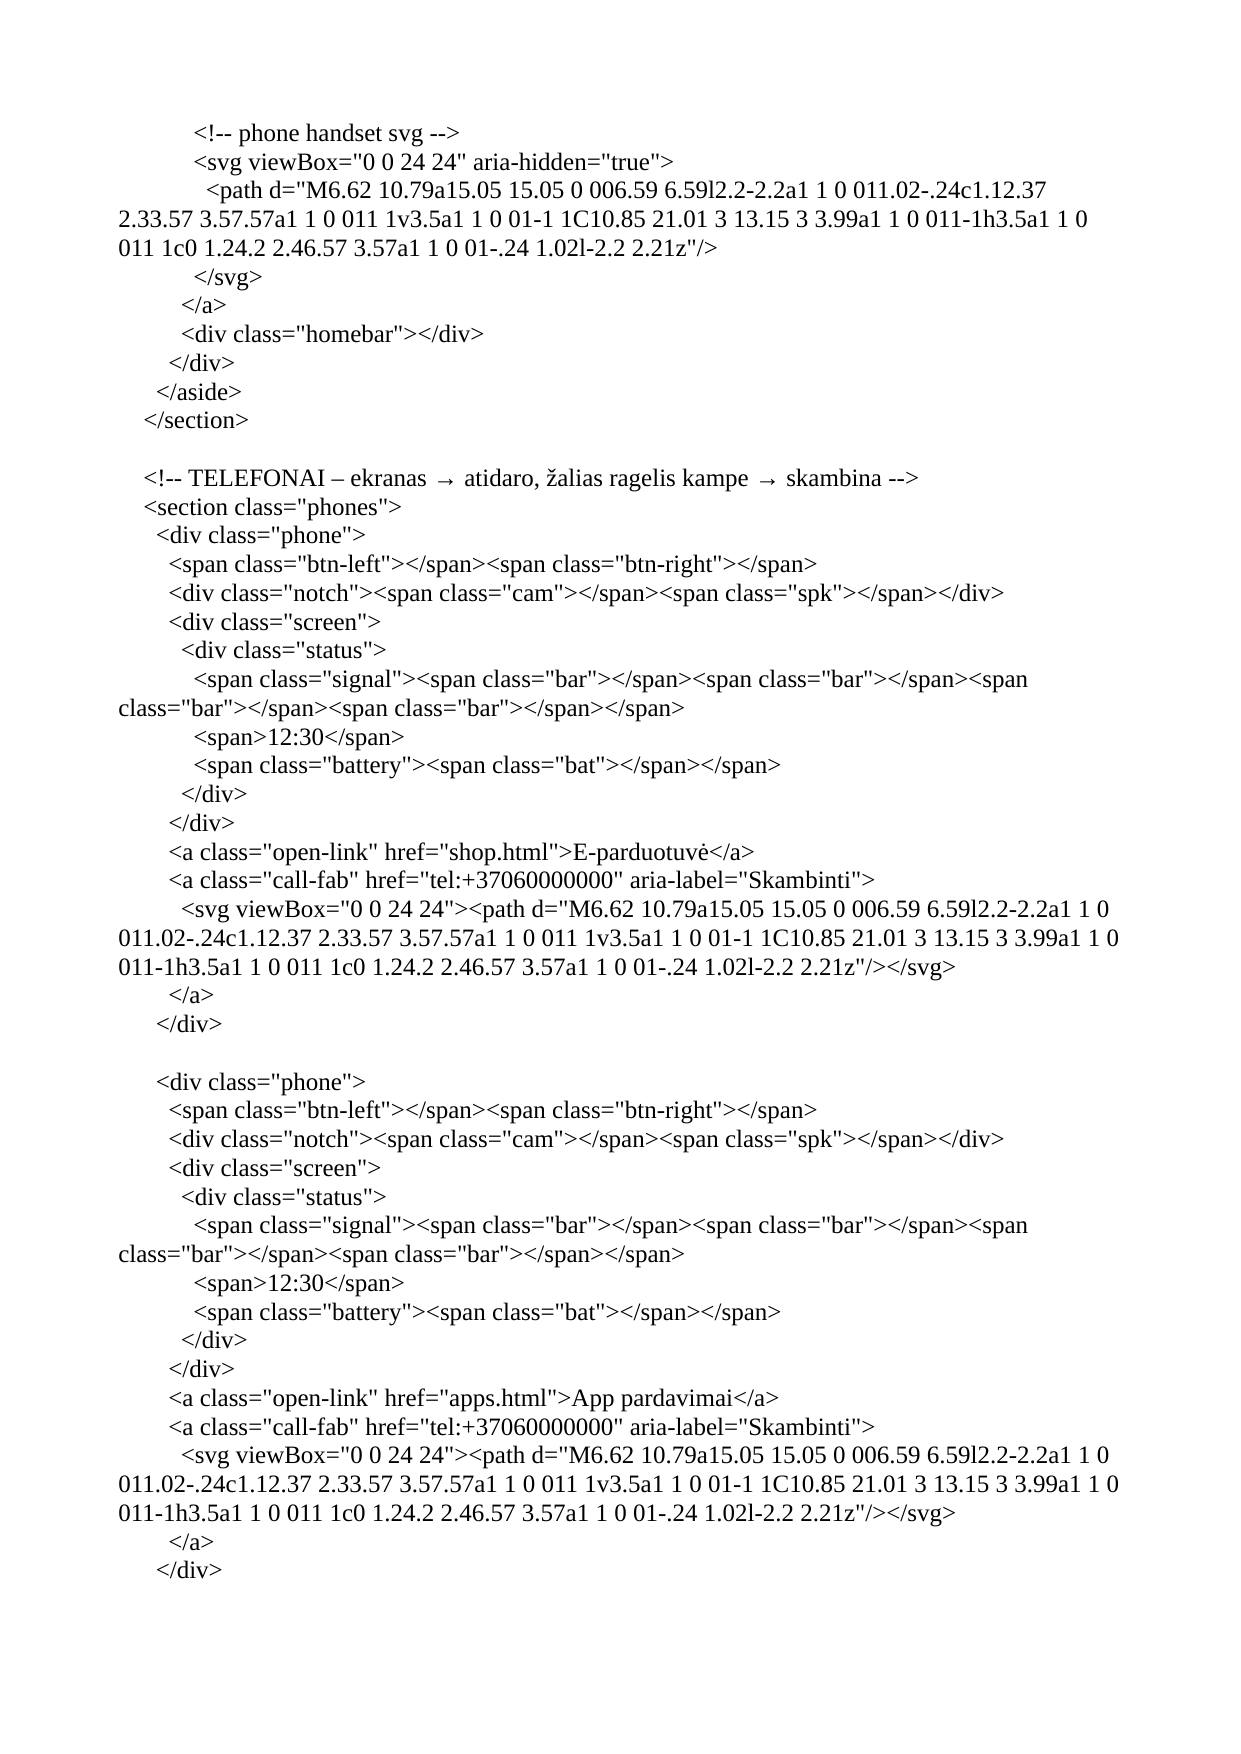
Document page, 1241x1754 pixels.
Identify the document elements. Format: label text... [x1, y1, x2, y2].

text <div class="screen"> [118, 607, 1122, 636]
text </div> [118, 1009, 1122, 1038]
text </a> [118, 291, 1122, 319]
text <a class="open-link" href="shop.html">E-parduotuvė</a> [118, 837, 1122, 866]
text </svg> [118, 262, 1122, 291]
text <!-- phone handset svg --> [118, 118, 1122, 147]
text </div> [118, 1556, 1122, 1584]
text <span class="battery"><span class="bat"></span></span> [118, 1297, 1122, 1326]
text <span>12:30</span> [118, 1268, 1122, 1297]
text <a class="call-fab" href="tel:+37060000000" aria-label="Skambinti"> [118, 1412, 1122, 1441]
text <div class="phone"> [118, 521, 1122, 549]
text <span>12:30</span> [118, 722, 1122, 751]
text <a class="open-link" href="apps.html">App pardavimai</a> [118, 1383, 1122, 1412]
text <div class="notch"><span class="cam"></span><span class="spk"></span></div> [118, 578, 1122, 607]
text <svg viewBox="0 0 24 24"><path d="M6.62 10.79a15.05 15.05 0 006.59 6.59l2.2-2.2a1 1 0 011.02-.24c1.12.37 2.33.57 3.57.57a1 1 0 011 1v3.5a1 1 0 01-1 1C10.85 21.01 3 13.15 3 3.99a1 1 0 011-1h3.5a1 1 0 011 1c0 1.24.2 2.46.57 3.57a1 1 0 01-.24 1.02l-2.2 2.21z"/></svg> [118, 894, 1122, 981]
text <svg viewBox="0 0 24 24" aria-hidden="true"> [118, 147, 1122, 176]
text <div class="screen"> [118, 1153, 1122, 1182]
text <path d="M6.62 10.79a15.05 15.05 0 006.59 6.59l2.2-2.2a1 1 0 011.02-.24c1.12.37 2.33.57 3.57.57a1 1 0 011 1v3.5a1 1 0 01-1 1C10.85 21.01 3 13.15 3 3.99a1 1 0 011-1h3.5a1 1 0 011 1c0 1.24.2 2.46.57 3.57a1 1 0 01-.24 1.02l-2.2 2.21z"/> [118, 176, 1122, 262]
text </a> [118, 1527, 1122, 1556]
text </div> [118, 1354, 1122, 1383]
text <span class="btn-left"></span><span class="btn-right"></span> [118, 1096, 1122, 1124]
text <section class="phones"> [118, 492, 1122, 521]
text </div> [118, 348, 1122, 377]
text <div class="notch"><span class="cam"></span><span class="spk"></span></div> [118, 1124, 1122, 1153]
text <!-- TELEFONAI – ekranas → atidaro, žalias ragelis kampe → skambina --> [118, 463, 1122, 492]
text <svg viewBox="0 0 24 24"><path d="M6.62 10.79a15.05 15.05 0 006.59 6.59l2.2-2.2a1 1 0 011.02-.24c1.12.37 2.33.57 3.57.57a1 1 0 011 1v3.5a1 1 0 01-1 1C10.85 21.01 3 13.15 3 3.99a1 1 0 011-1h3.5a1 1 0 011 1c0 1.24.2 2.46.57 3.57a1 1 0 01-.24 1.02l-2.2 2.21z"/></svg> [118, 1441, 1122, 1527]
text </a> [118, 981, 1122, 1009]
text <div class="phone"> [118, 1067, 1122, 1096]
text <span class="battery"><span class="bat"></span></span> [118, 751, 1122, 779]
text </div> [118, 1326, 1122, 1354]
text <div class="status"> [118, 636, 1122, 664]
text </section> [118, 406, 1122, 434]
text <div class="homebar"></div> [118, 319, 1122, 348]
text </div> [118, 808, 1122, 837]
text <span class="signal"><span class="bar"></span><span class="bar"></span><span class="bar"></span><span class="bar"></span></span> [118, 1211, 1122, 1268]
text </aside> [118, 377, 1122, 406]
text <span class="signal"><span class="bar"></span><span class="bar"></span><span class="bar"></span><span class="bar"></span></span> [118, 664, 1122, 722]
text </div> [118, 779, 1122, 808]
text <span class="btn-left"></span><span class="btn-right"></span> [118, 549, 1122, 578]
text <div class="status"> [118, 1182, 1122, 1211]
text <a class="call-fab" href="tel:+37060000000" aria-label="Skambinti"> [118, 866, 1122, 894]
